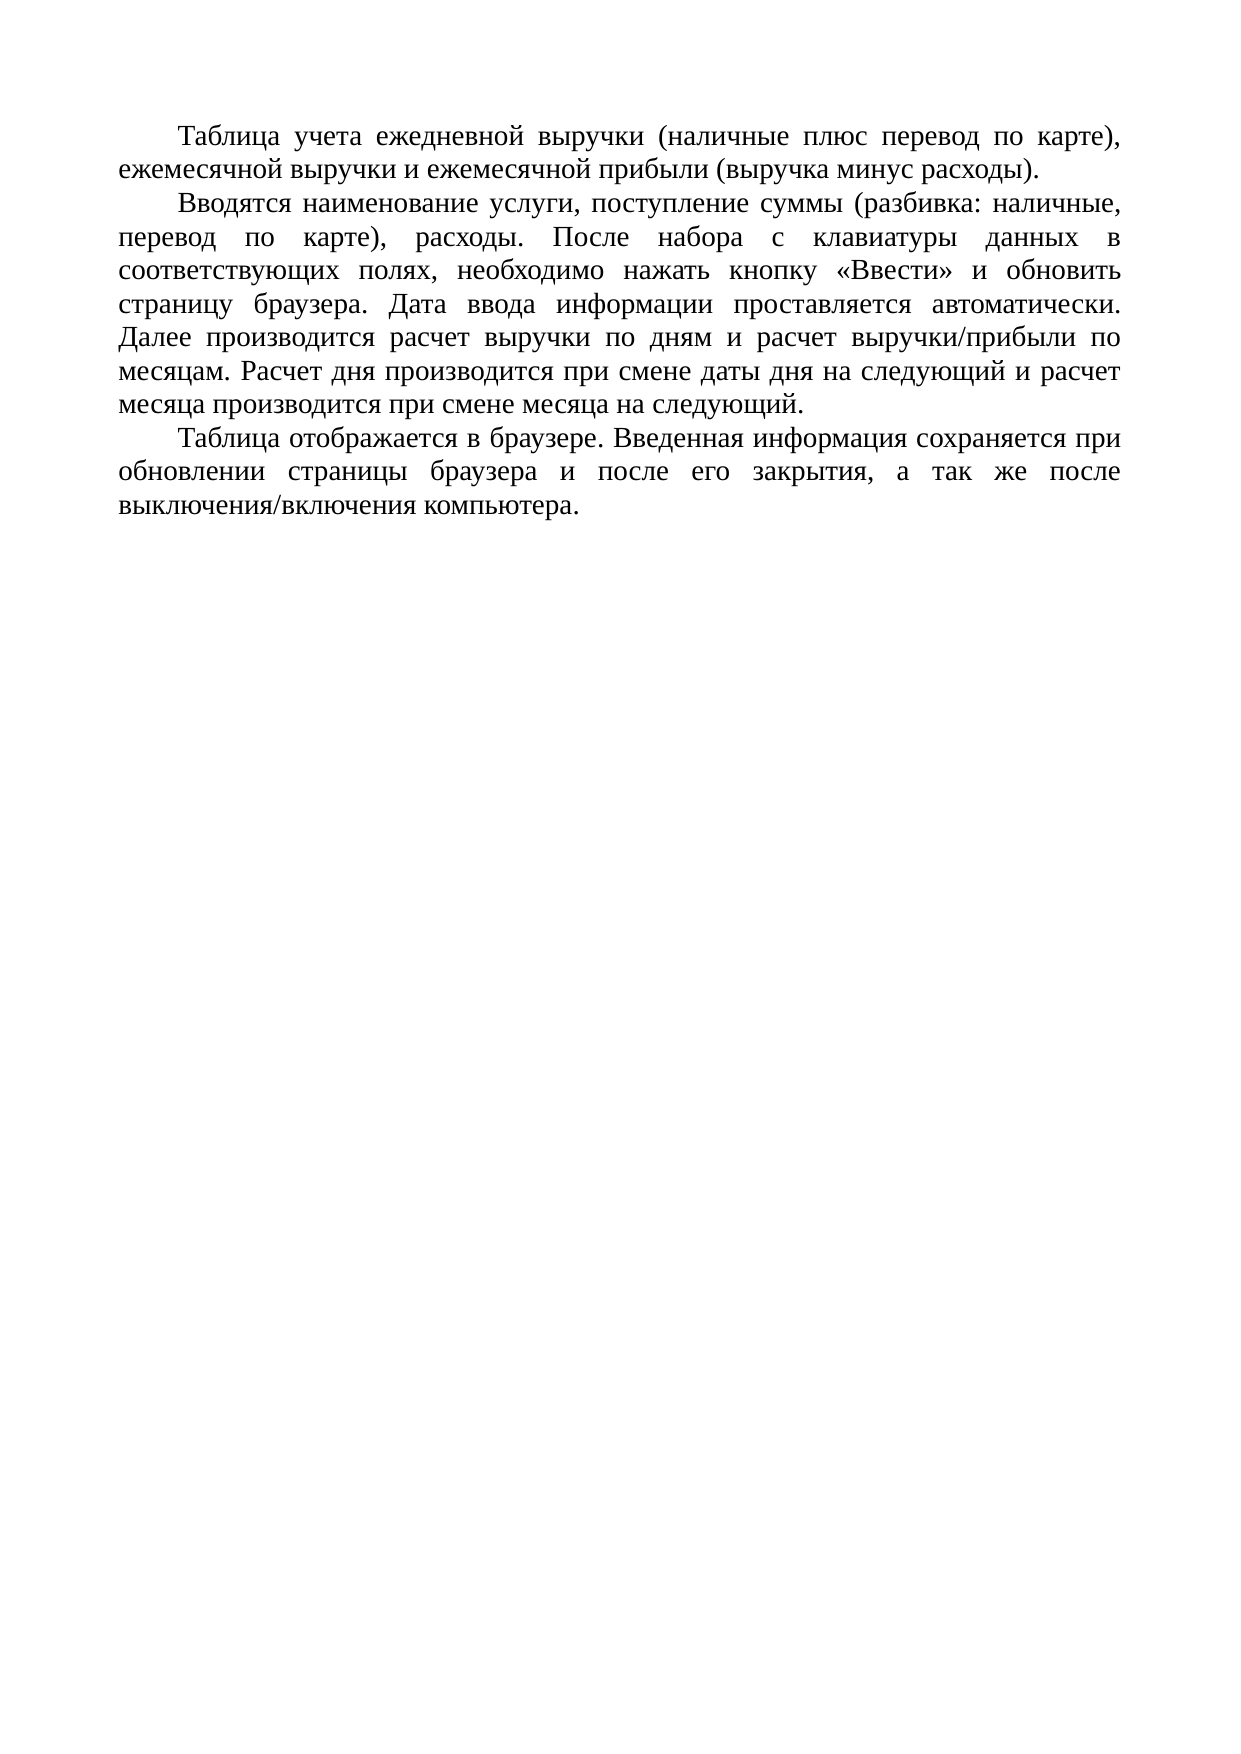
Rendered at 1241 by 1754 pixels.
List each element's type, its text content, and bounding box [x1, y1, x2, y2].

text Вводятся наименование услуги, поступление суммы (разбивка: наличные, перевод по карте), расходы. После набора с клавиатуры данных в соответствующих полях, необходимо нажать кнопку «Ввести» и обновить страницу браузера. Дата ввода информации проставляется автоматически. Далее производится расчет выручки по дням и расчет выручки/прибыли по месяцам. Расчет дня производится при смене даты дня на следующий и расчет месяца производится при смене месяца на следующий. [118, 185, 1122, 420]
text Таблица учета ежедневной выручки (наличные плюс перевод по карте), ежемесячной выручки и ежемесячной прибыли (выручка минус расходы). [118, 118, 1122, 185]
text Таблица отображается в браузере. Введенная информация сохраняется при обновлении страницы браузера и после его закрытия, а так же после выключения/включения компьютера. [118, 420, 1122, 521]
